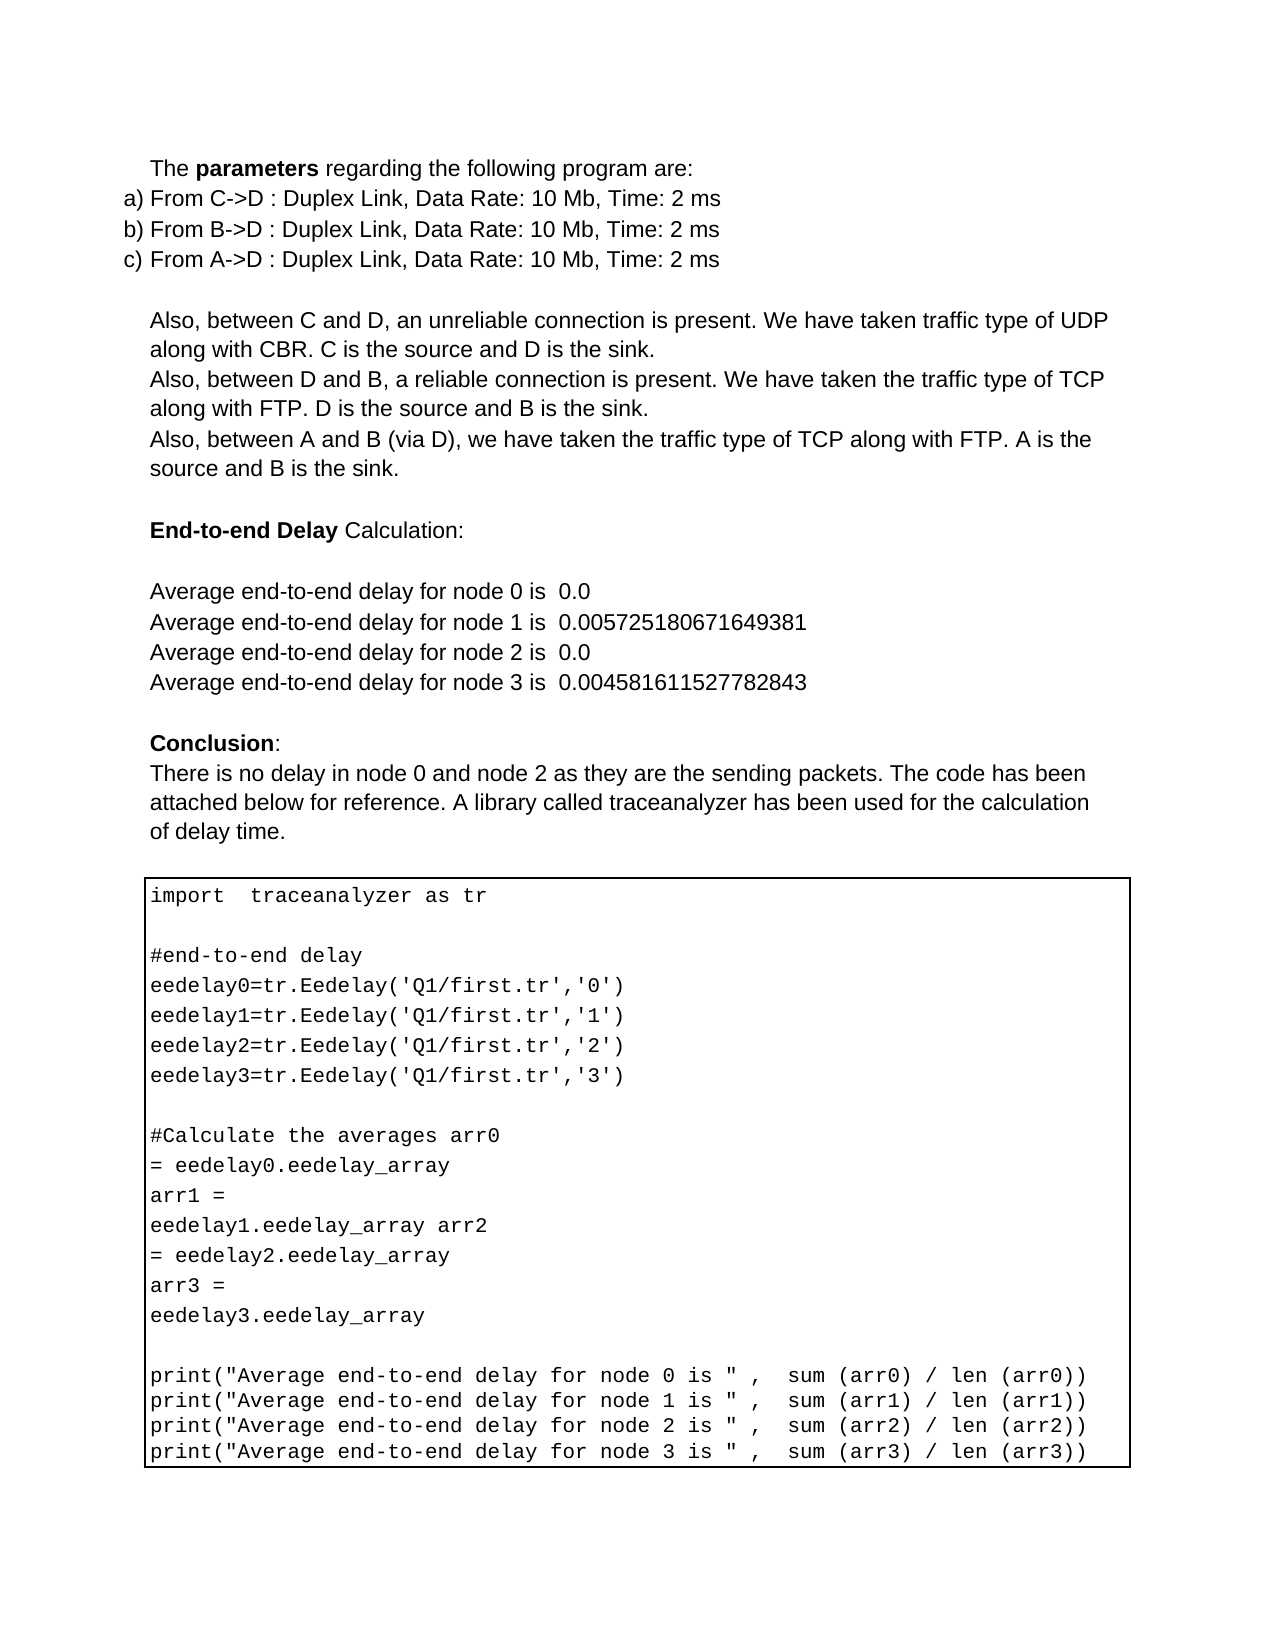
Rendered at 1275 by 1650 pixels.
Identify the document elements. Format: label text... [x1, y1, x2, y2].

text Average end-to-end delay for node 2 is 0.0 [149, 639, 1112, 665]
text The parameters regarding the following program are: [149, 155, 1112, 181]
table_header import traceanalyzer as tr #end-to-end delay eedelay0=tr.Eedelay('Q1/first.tr','0') eedelay1=tr.Eedelay('Q1/first.tr','1') eedelay2=tr.Eedelay('Q1/first.tr','2') eedelay3=tr.Eedelay('Q1/first.tr','3') #Calculate the averages arr0 = eedelay0.eedelay_array arr1 = eedelay1.eedelay_array arr2 = eedelay2.eedelay_array arr3 = eedelay3.eedelay_array print("Average end-to-end delay for node 0 is " , sum (arr0) / len (arr0)) print("Average end-to-end delay for node 1 is " , sum (arr1) / len (arr1)) print("Average end-to-end delay for node 2 is " , sum (arr2) / len (arr2)) print("Average end-to-end delay for node 3 is " , sum (arr3) / len (arr3)) [146, 879, 1129, 1466]
text End-to-end Delay Calculation: [149, 517, 1112, 543]
text Average end-to-end delay for node 1 is 0.005725180671649381 [149, 608, 1112, 635]
text Also, between A and B (via D), we have taken the traffic type of TCP along with FTP. A is the source and B is the sink. [149, 426, 1112, 481]
text Average end-to-end delay for node 3 is 0.004581611527782843 [149, 669, 1112, 696]
list From C->D : Duplex Link, Data Rate: 10 Mb, Time: 2 ms [123, 185, 1112, 212]
text Also, between D and B, a reliable connection is present. We have taken the traffic type of TCP along with FTP. D is the source and B is the sink. [149, 366, 1112, 422]
list From B->D : Duplex Link, Data Rate: 10 Mb, Time: 2 ms [123, 216, 1112, 242]
text Also, between C and D, an unreliable connection is present. We have taken traffic type of UDP along with CBR. C is the source and D is the sink. [149, 307, 1112, 362]
list From A->D : Duplex Link, Data Rate: 10 Mb, Time: 2 ms [123, 246, 1112, 272]
text Conclusion: [149, 730, 1112, 756]
text There is no delay in node 0 and node 2 as they are the sending packets. The code has been attached below for reference. A library called traceanalyzer has been used for the calculation of delay time. [149, 760, 1112, 844]
text Average end-to-end delay for node 0 is 0.0 [149, 578, 1112, 604]
